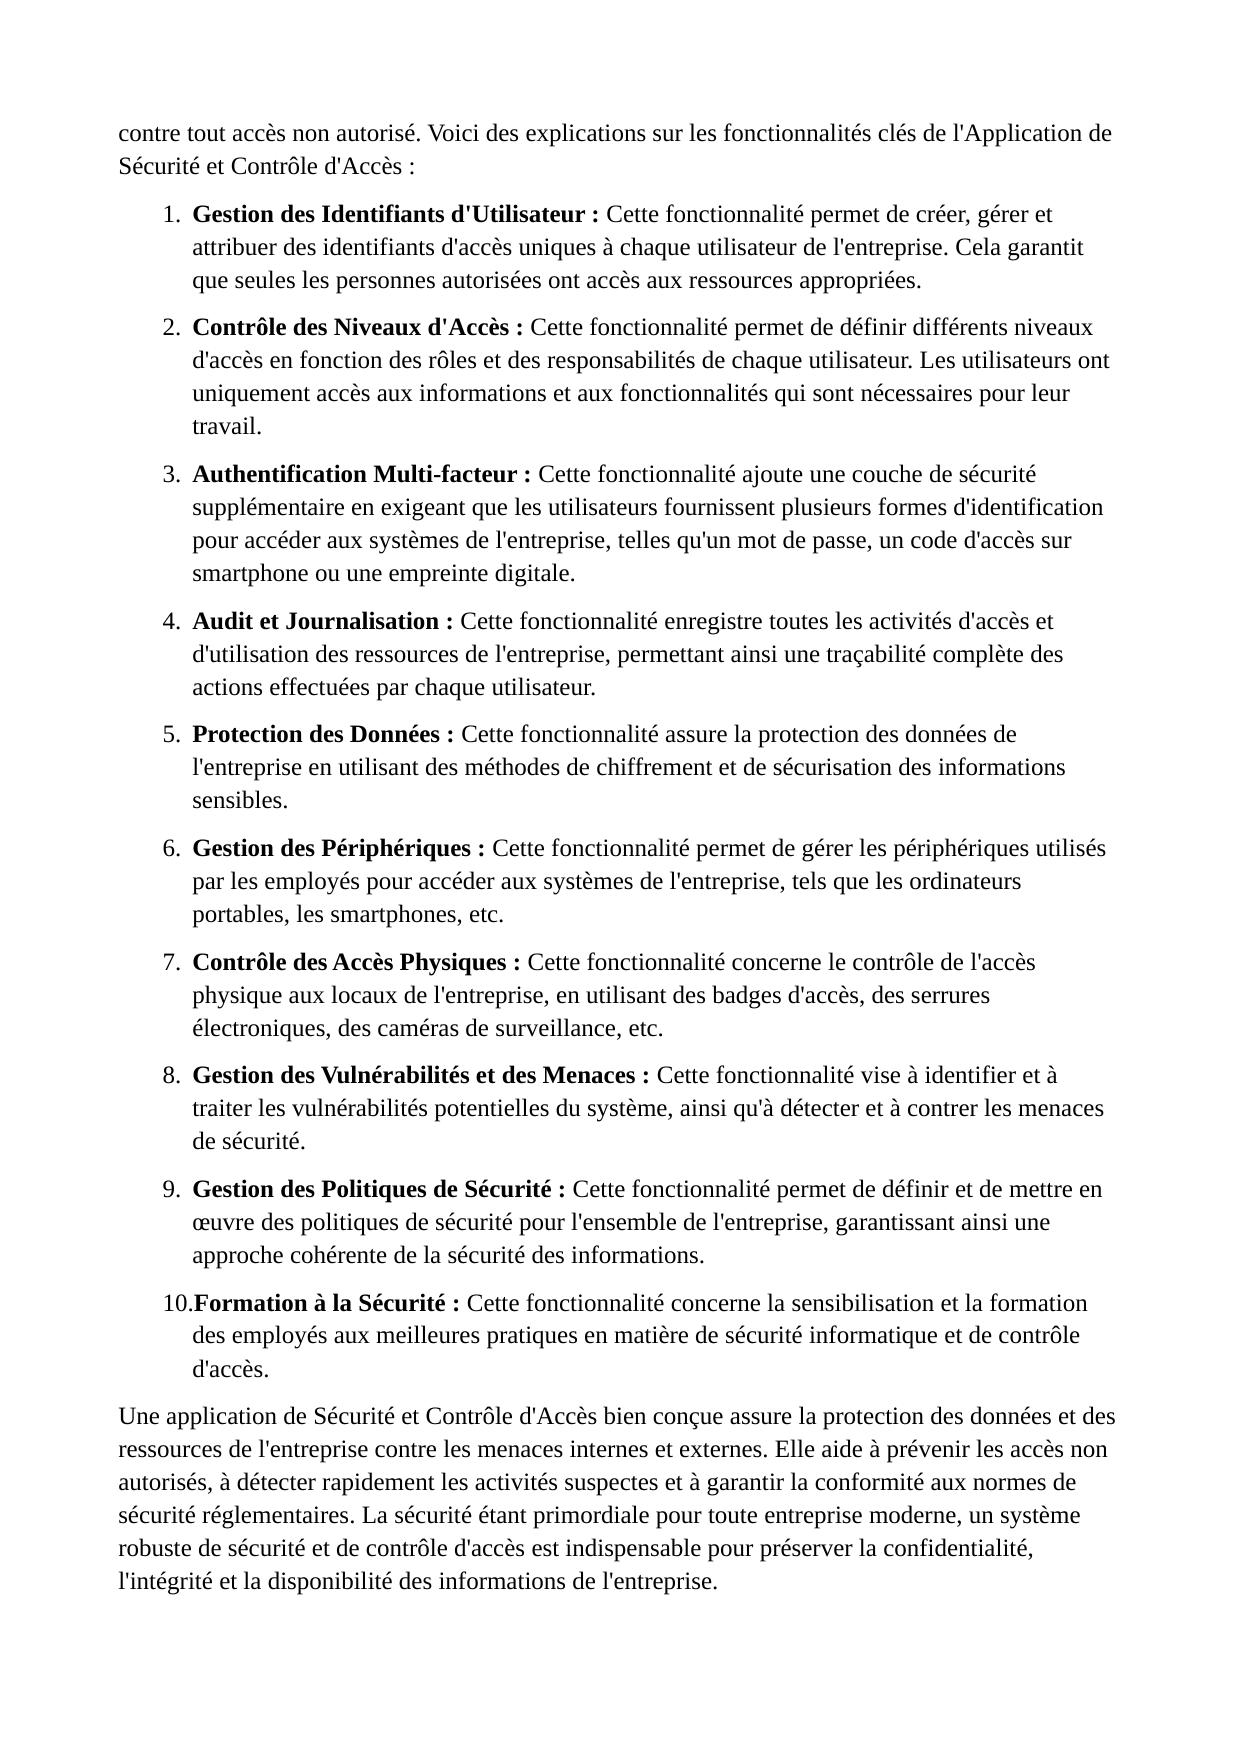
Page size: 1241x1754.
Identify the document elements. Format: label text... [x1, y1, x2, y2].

list Gestion des Identifiants d'Utilisateur : Cette fonctionnalité permet de créer, gérer et attribuer des identifiants d'accès uniques à chaque utilisateur de l'entreprise. Cela garantit que seules les personnes autorisées ont accès aux ressources appropriées. [162, 199, 1122, 293]
list Gestion des Vulnérabilités et des Menaces : Cette fonctionnalité vise à identifier et à traiter les vulnérabilités potentielles du système, ainsi qu'à détecter et à contrer les menaces de sécurité. [162, 1060, 1122, 1155]
list Contrôle des Niveaux d'Accès : Cette fonctionnalité permet de définir différents niveaux d'accès en fonction des rôles et des responsabilités de chaque utilisateur. Les utilisateurs ont uniquement accès aux informations et aux fonctionnalités qui sont nécessaires pour leur travail. [162, 312, 1122, 440]
list Authentification Multi-facteur : Cette fonctionnalité ajoute une couche de sécurité supplémentaire en exigeant que les utilisateurs fournissent plusieurs formes d'identification pour accéder aux systèmes de l'entreprise, telles qu'un mot de passe, un code d'accès sur smartphone ou une empreinte digitale. [162, 459, 1122, 587]
list Gestion des Périphériques : Cette fonctionnalité permet de gérer les périphériques utilisés par les employés pour accéder aux systèmes de l'entreprise, tels que les ordinateurs portables, les smartphones, etc. [162, 833, 1122, 928]
list Protection des Données : Cette fonctionnalité assure la protection des données de l'entreprise en utilisant des méthodes de chiffrement et de sécurisation des informations sensibles. [162, 719, 1122, 814]
list Gestion des Politiques de Sécurité : Cette fonctionnalité permet de définir et de mettre en œuvre des politiques de sécurité pour l'ensemble de l'entreprise, garantissant ainsi une approche cohérente de la sécurité des informations. [162, 1174, 1122, 1269]
text contre tout accès non autorisé. Voici des explications sur les fonctionnalités clés de l'Application de Sécurité et Contrôle d'Accès : [118, 118, 1122, 180]
text Une application de Sécurité et Contrôle d'Accès bien conçue assure la protection des données et des ressources de l'entreprise contre les menaces internes et externes. Elle aide à prévenir les accès non autorisés, à détecter rapidement les activités suspectes et à garantir la conformité aux normes de sécurité réglementaires. La sécurité étant primordiale pour toute entreprise moderne, un système robuste de sécurité et de contrôle d'accès est indispensable pour préserver la confidentialité, l'intégrité et la disponibilité des informations de l'entreprise. [118, 1401, 1122, 1595]
list Formation à la Sécurité : Cette fonctionnalité concerne la sensibilisation et la formation des employés aux meilleures pratiques en matière de sécurité informatique et de contrôle d'accès. [162, 1288, 1122, 1382]
list Audit et Journalisation : Cette fonctionnalité enregistre toutes les activités d'accès et d'utilisation des ressources de l'entreprise, permettant ainsi une traçabilité complète des actions effectuées par chaque utilisateur. [162, 606, 1122, 701]
list Contrôle des Accès Physiques : Cette fonctionnalité concerne le contrôle de l'accès physique aux locaux de l'entreprise, en utilisant des badges d'accès, des serrures électroniques, des caméras de surveillance, etc. [162, 947, 1122, 1041]
